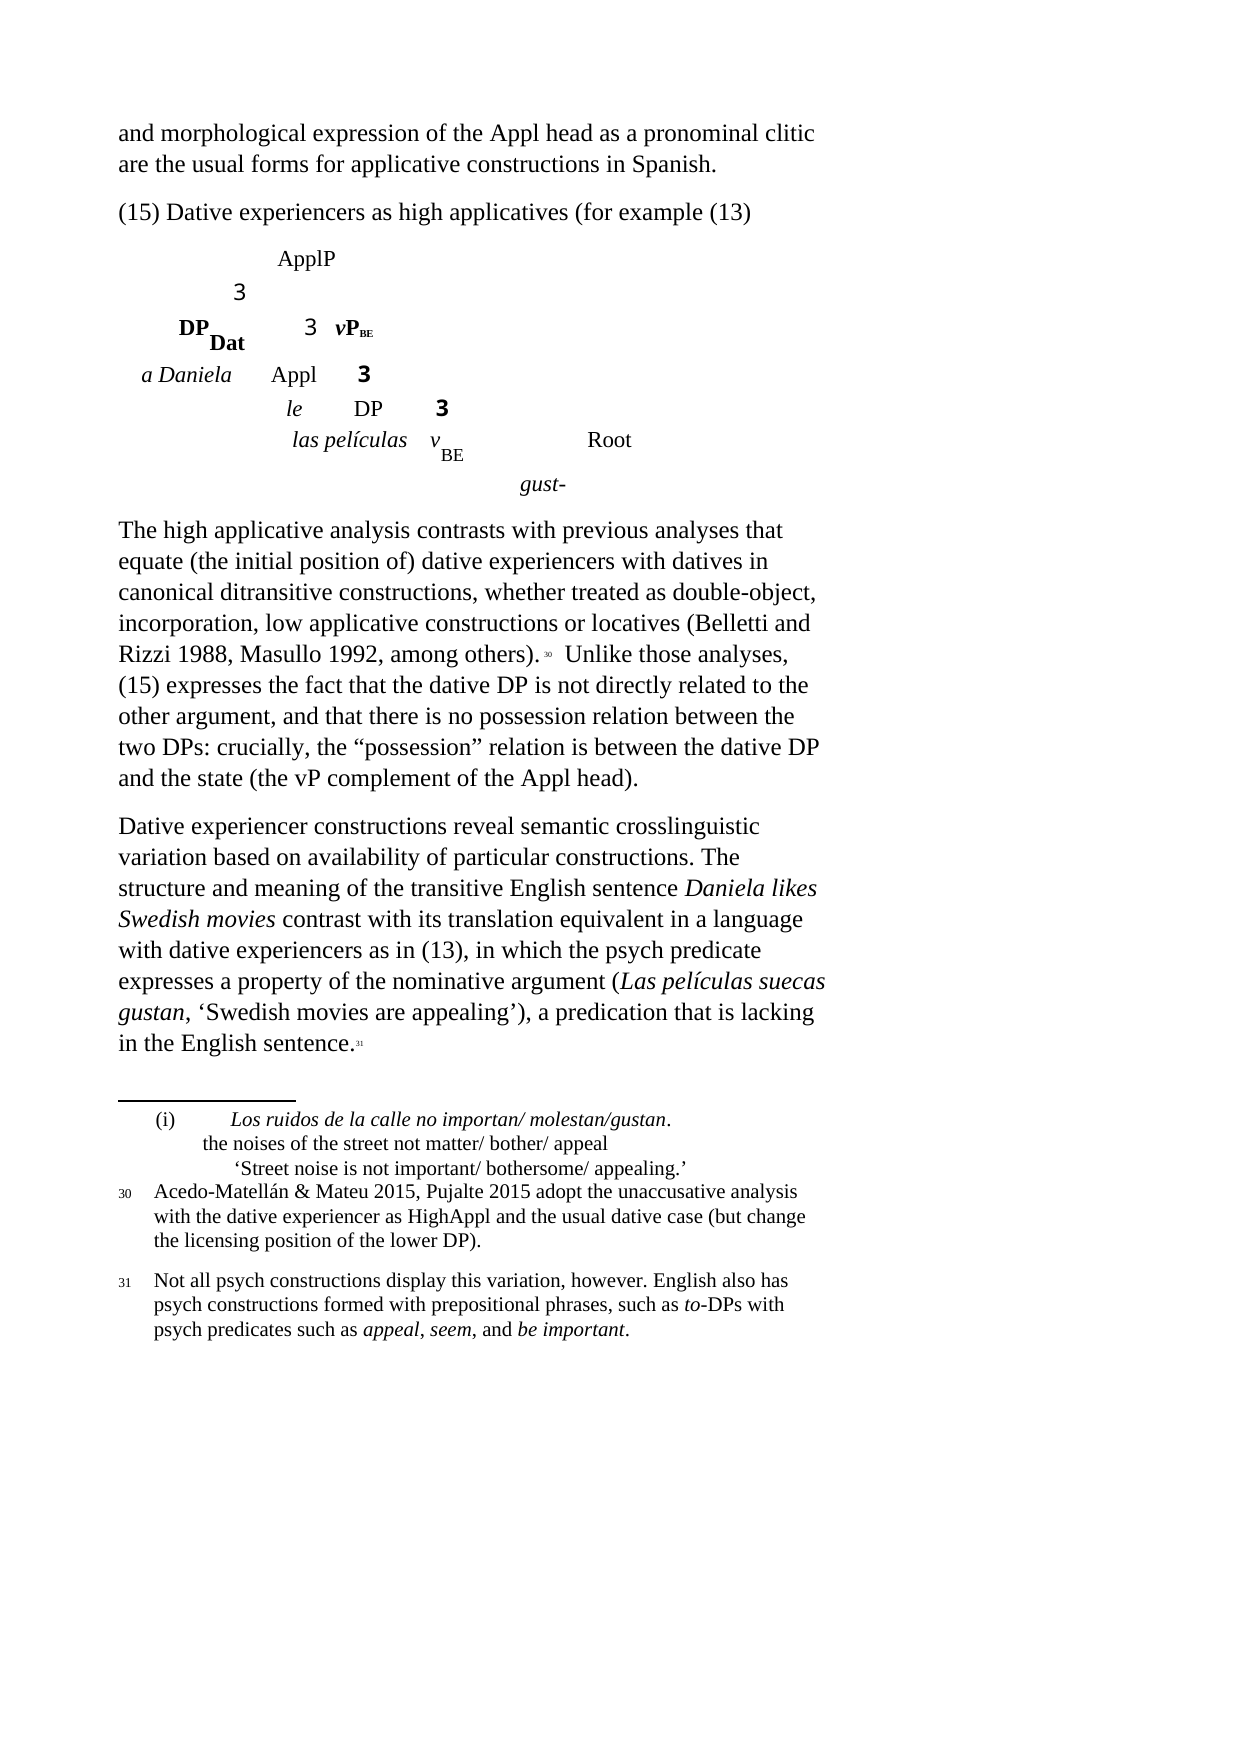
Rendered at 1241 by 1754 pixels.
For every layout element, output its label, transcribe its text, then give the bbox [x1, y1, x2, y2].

text le DP 3 [156, 392, 827, 423]
text (15) Dative experiencers as high applicatives (for example (13) [118, 197, 827, 226]
text ‘Street noise is not important/ bothersome/ appealing.’ [155, 1155, 827, 1179]
text 3 [156, 276, 827, 308]
text Not all psych constructions display this variation, however. English also has psych constructions formed with prepositional phrases, such as to-DPs with psych predicates such as appeal, seem, and be important. [118, 1268, 827, 1341]
text gust- [118, 470, 827, 496]
text Acedo-Matellán & Mateu 2015, Pujalte 2015 adopt the unaccusative analysis with the dative experiencer as HighAppl and the usual dative case (but change the licensing position of the lower DP). [118, 1179, 827, 1252]
list Los ruidos de la calle no importan/ molestan/gustan. [155, 1107, 827, 1131]
text DPDat 3 vPbe [156, 311, 827, 355]
text With respect to their interpretation, experiencer datives with psych predicates have been characterized as possessors or locations, or holders of psychological states. Parsons (1995), for instance, subsumes experiencers as a case of the more general “in-ness relation” of subjects of states: “x is in s” by observing that “when the verb is one of psychology or perception, the In-ness relation coincides with (…) the Experiencer relation” (1995: 664). For Landau (2010), experiencers are locations of mental states. In de Miguel’s (2015) words, experiencers “combine the values of location and possession” (2015: 243; my translation). This characterization of the meaning of dative experiencers in terms of possessors or locations of states resembles characterizations of stative low applicatives, and makes dative experiencers good candidates for an applicative analysis. Cuervo (2003, 2011) developed a high applicative analysis of dative experiencers: the experiencer DP is external to the state specified by the verbal root, of which the nominative DP is the holder. In this sense, there are two “subjects” in the construction in (15). Dative case and morphological expression of the Appl head as a pronominal clitic are the usual forms for applicative constructions in Spanish. [118, 118, 827, 178]
text The high applicative analysis contrasts with previous analyses that equate (the initial position of) dative experiencers with datives in canonical ditransitive constructions, whether treated as double-object, incorporation, low applicative constructions or locatives (Belletti and Rizzi 1988, Masullo 1992, among others). Unlike those analyses, (15) expresses the fact that the dative DP is not directly related to the other argument, and that there is no possession relation between the two DPs: crucially, the “possession” relation is between the dative DP and the state (the vP complement of the Appl head). [118, 515, 827, 792]
text ApplP [118, 244, 827, 271]
text the noises of the street not matter/ bother/ appeal [155, 1131, 827, 1155]
text las películas vbe Root [118, 426, 827, 466]
text a Daniela Appl 3 [118, 358, 827, 390]
text Dative experiencer constructions reveal semantic crosslinguistic variation based on availability of particular constructions. The structure and meaning of the transitive English sentence Daniela likes Swedish movies contrast with its translation equivalent in a language with dative experiencers as in (13), in which the psych predicate expresses a property of the nominative argument (Las películas suecas gustan, ‘Swedish movies are appealing’), a predication that is lacking in the English sentence. [118, 811, 827, 1057]
